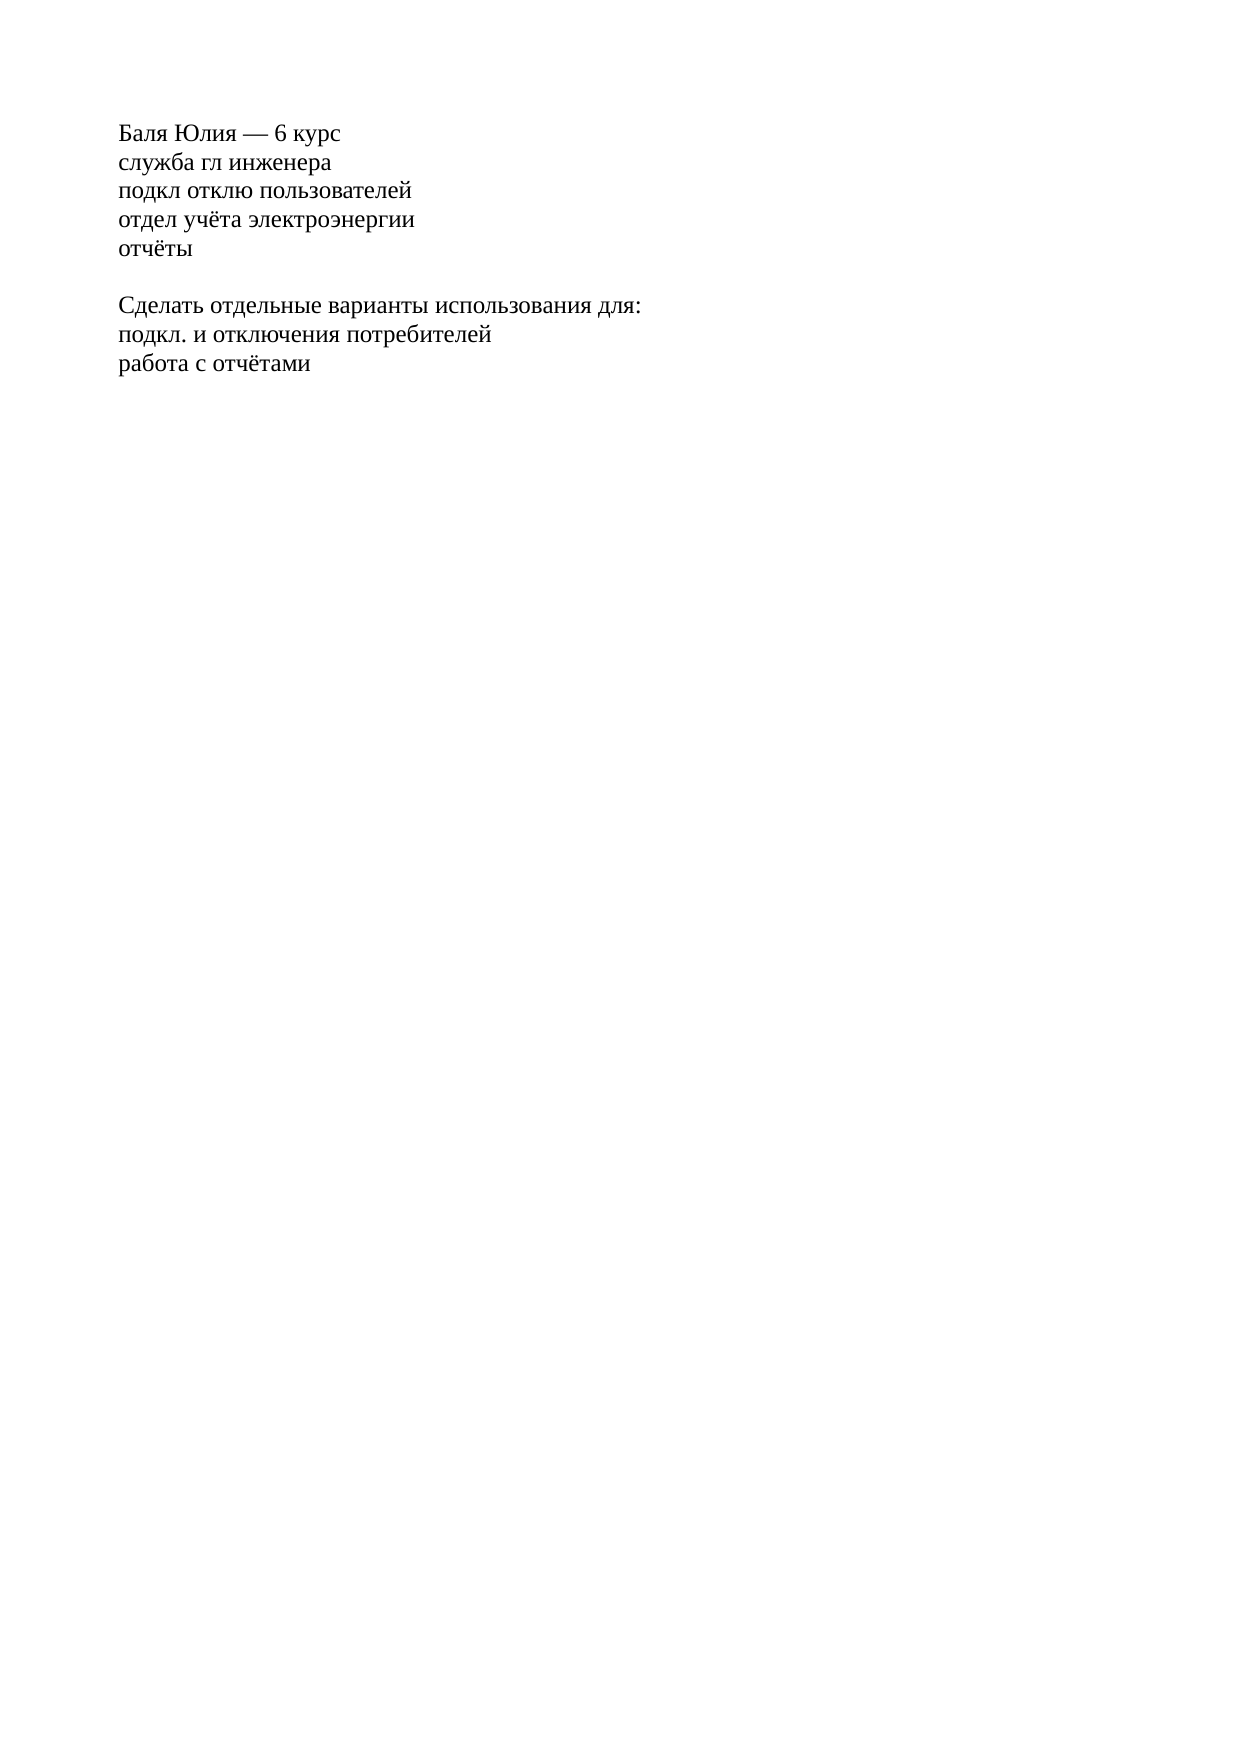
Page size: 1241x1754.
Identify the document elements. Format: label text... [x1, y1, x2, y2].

text подкл отклю пользователей [118, 176, 1122, 204]
text служба гл инженера [118, 147, 1122, 176]
text отдел учёта электроэнергии [118, 204, 1122, 233]
text Сделать отдельные варианты использования для: [118, 291, 1122, 319]
text подкл. и отключения потребителей [118, 319, 1122, 348]
text работа с отчётами [118, 348, 1122, 377]
text Баля Юлия — 6 курс [118, 118, 1122, 147]
text отчёты [118, 233, 1122, 262]
